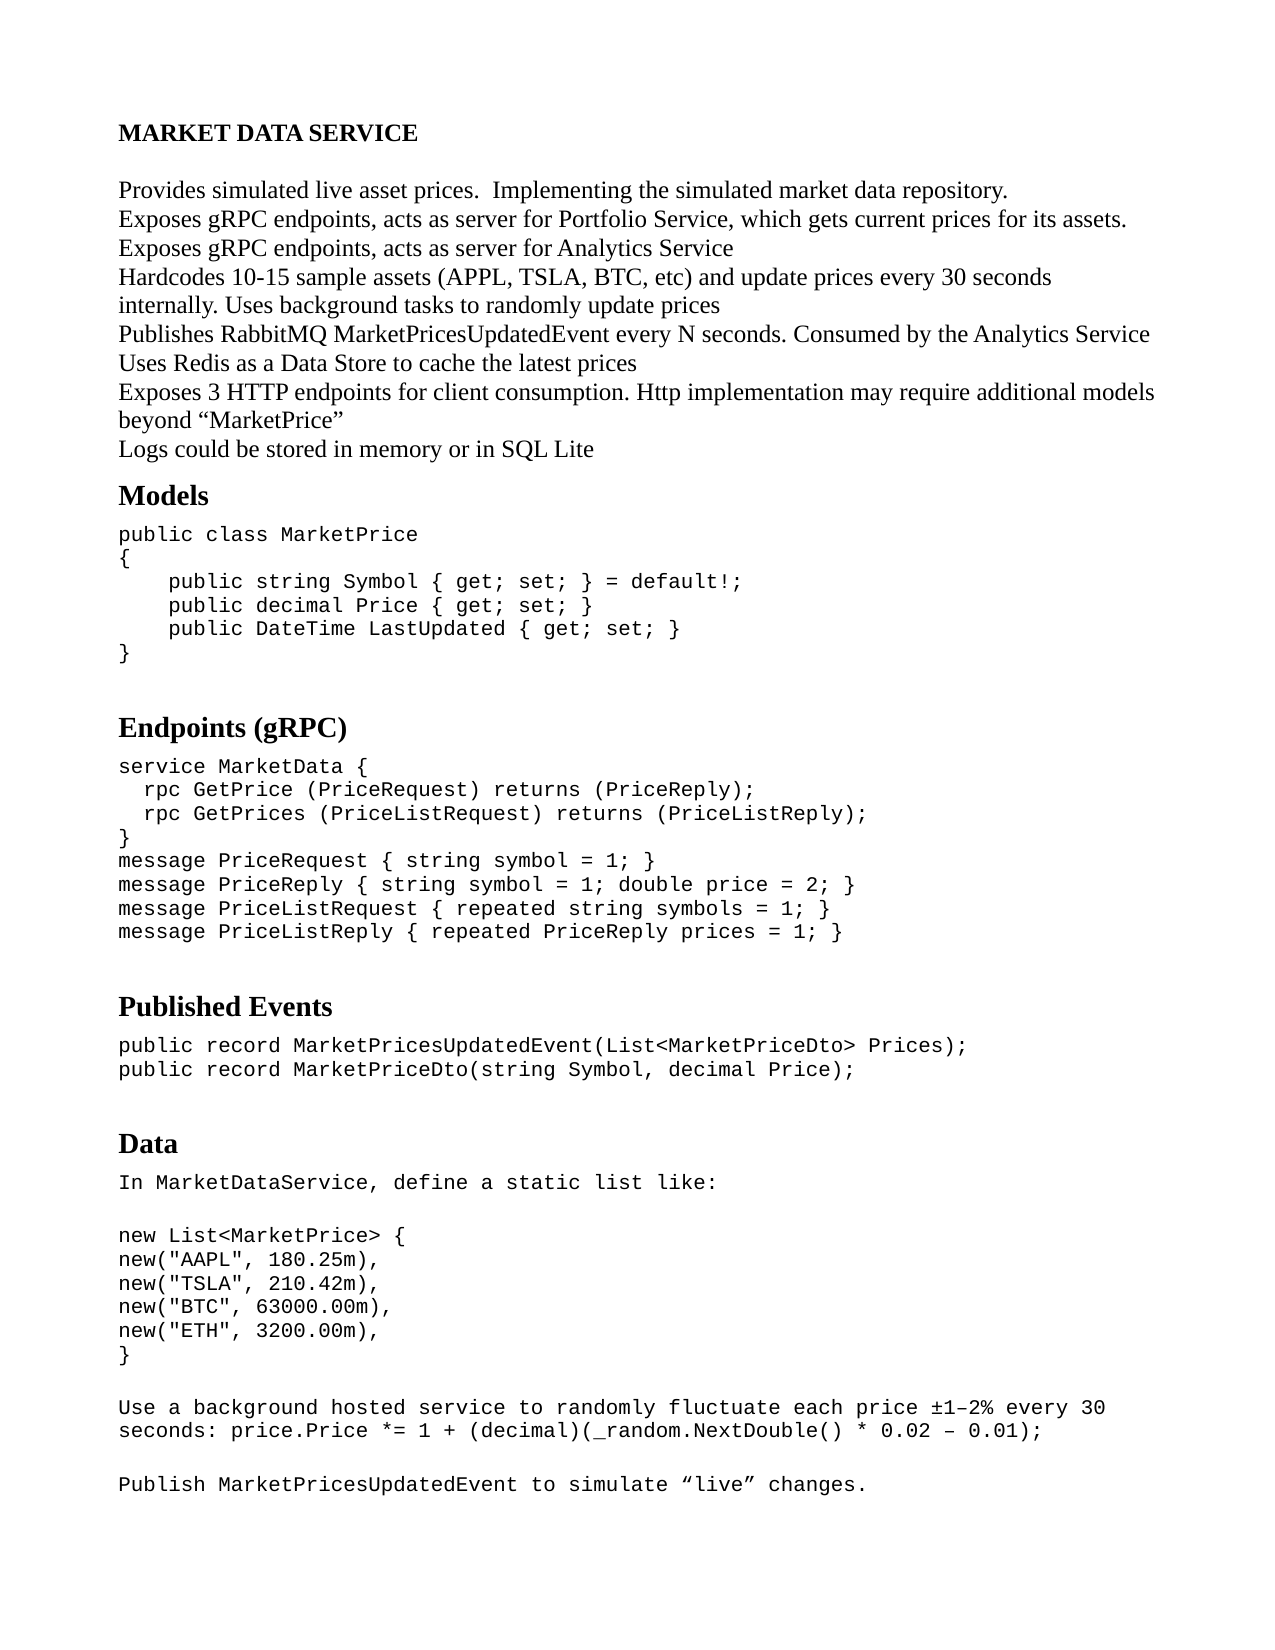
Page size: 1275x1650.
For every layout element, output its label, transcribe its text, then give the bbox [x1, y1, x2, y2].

subtitle Models [118, 478, 1157, 511]
text message PriceReply { string symbol = 1; double price = 2; } [118, 874, 1157, 898]
text new List<MarketPrice> { new("AAPL", 180.25m), new("TSLA", 210.42m), new("BTC", 63000.00m), new("ETH", 3200.00m), } [118, 1226, 1157, 1367]
text Exposes 3 HTTP endpoints for client consumption. Http implementation may require additional models beyond “MarketPrice” [118, 377, 1157, 434]
text public record MarketPricesUpdatedEvent(List<MarketPriceDto> Prices); [118, 1035, 1157, 1059]
text rpc GetPrice (PriceRequest) returns (PriceReply); [118, 779, 1157, 803]
text MARKET DATA SERVICE [118, 118, 1157, 147]
text public class MarketPrice [118, 524, 1157, 547]
text Hardcodes 10-15 sample assets (APPL, TSLA, BTC, etc) and update prices every 30 seconds internally. Uses background tasks to randomly update prices [118, 262, 1157, 319]
text message PriceListRequest { repeated string symbols = 1; } [118, 898, 1157, 921]
text message PriceListReply { repeated PriceReply prices = 1; } [118, 921, 1157, 945]
subtitle Published Events [118, 989, 1157, 1022]
text public decimal Price { get; set; } [118, 595, 1157, 618]
text Publish MarketPricesUpdatedEvent to simulate “live” changes. [118, 1474, 1157, 1497]
text } [118, 827, 1157, 850]
text In MarketDataService, define a static list like: [118, 1172, 1157, 1196]
text Exposes gRPC endpoints, acts as server for Portfolio Service, which gets current prices for its assets. [118, 204, 1157, 233]
text Logs could be stored in memory or in SQL Lite [118, 434, 1157, 463]
subtitle Endpoints (gRPC) [118, 710, 1157, 743]
text public record MarketPriceDto(string Symbol, decimal Price); [118, 1059, 1157, 1082]
text } [118, 642, 1157, 666]
text message PriceRequest { string symbol = 1; } [118, 850, 1157, 874]
subtitle Data [118, 1126, 1157, 1160]
text Publishes RabbitMQ MarketPricesUpdatedEvent every N seconds. Consumed by the Analytics Service [118, 319, 1157, 348]
text public string Symbol { get; set; } = default!; [118, 571, 1157, 595]
text public DateTime LastUpdated { get; set; } [118, 618, 1157, 642]
text Use a background hosted service to randomly fluctuate each price ±1–2% every 30 seconds: price.Price *= 1 + (decimal)(_random.NextDouble() * 0.02 – 0.01); [118, 1397, 1157, 1444]
text Exposes gRPC endpoints, acts as server for Analytics Service [118, 233, 1157, 262]
text Uses Redis as a Data Store to cache the latest prices [118, 348, 1157, 377]
text service MarketData { [118, 756, 1157, 779]
text Provides simulated live asset prices. Implementing the simulated market data repository. [118, 176, 1157, 204]
text { [118, 547, 1157, 571]
text rpc GetPrices (PriceListRequest) returns (PriceListReply); [118, 803, 1157, 827]
